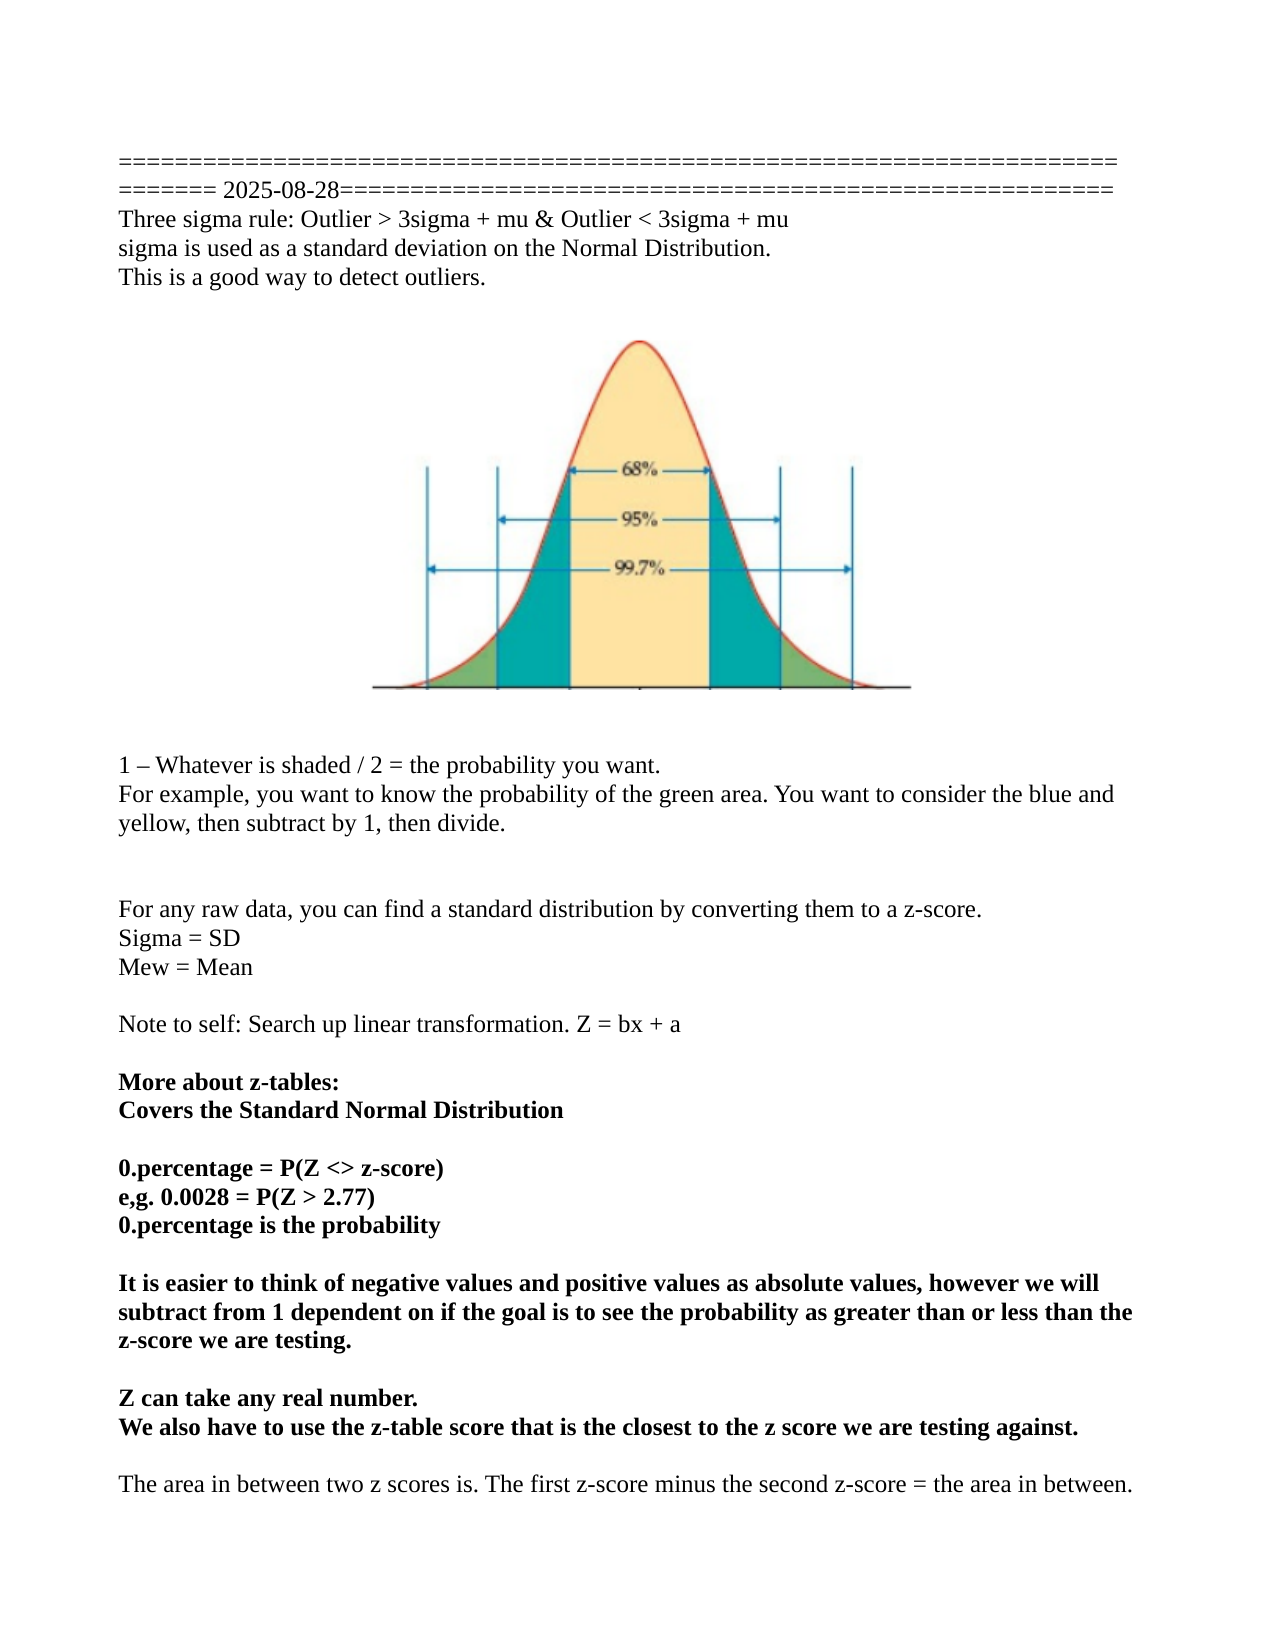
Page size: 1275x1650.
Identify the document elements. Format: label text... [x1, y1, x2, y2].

text This is a good way to detect outliers. [118, 262, 1157, 291]
picture [351, 319, 924, 690]
text For example, you want to know the probability of the green area. You want to consider the blue and yellow, then subtract by 1, then divide. [118, 779, 1157, 837]
text 0.percentage is the probability [118, 1211, 1157, 1239]
text sigma is used as a standard deviation on the Normal Distribution. [118, 233, 1157, 262]
text Note to self: Search up linear transformation. Z = bx + a [118, 1009, 1157, 1038]
text ======================================================================= [118, 147, 1157, 176]
text e,g. 0.0028 = P(Z > 2.77) [118, 1182, 1157, 1211]
text More about z-tables: [118, 1067, 1157, 1096]
text The area in between two z scores is. The first z-score minus the second z-score = the area in between. [118, 1469, 1157, 1498]
text Sigma = SD [118, 923, 1157, 952]
text Covers the Standard Normal Distribution [118, 1096, 1157, 1124]
text Mew = Mean [118, 952, 1157, 981]
text 1 – Whatever is shaded / 2 = the probability you want. [118, 751, 1157, 779]
text We also have to use the z-table score that is the closest to the z score we are testing against. [118, 1412, 1157, 1441]
text 0.percentage = P(Z <> z-score) [118, 1153, 1157, 1182]
text It is easier to think of negative values and positive values as absolute values, however we will subtract from 1 dependent on if the goal is to see the probability as greater than or less than the z-score we are testing. [118, 1268, 1157, 1354]
text For any raw data, you can find a standard distribution by converting them to a z-score. [118, 894, 1157, 923]
text ======= 2025-08-28======================================================= [118, 176, 1157, 204]
text Three sigma rule: Outlier > 3sigma + mu & Outlier < 3sigma + mu [118, 204, 1157, 233]
text Z can take any real number. [118, 1383, 1157, 1412]
